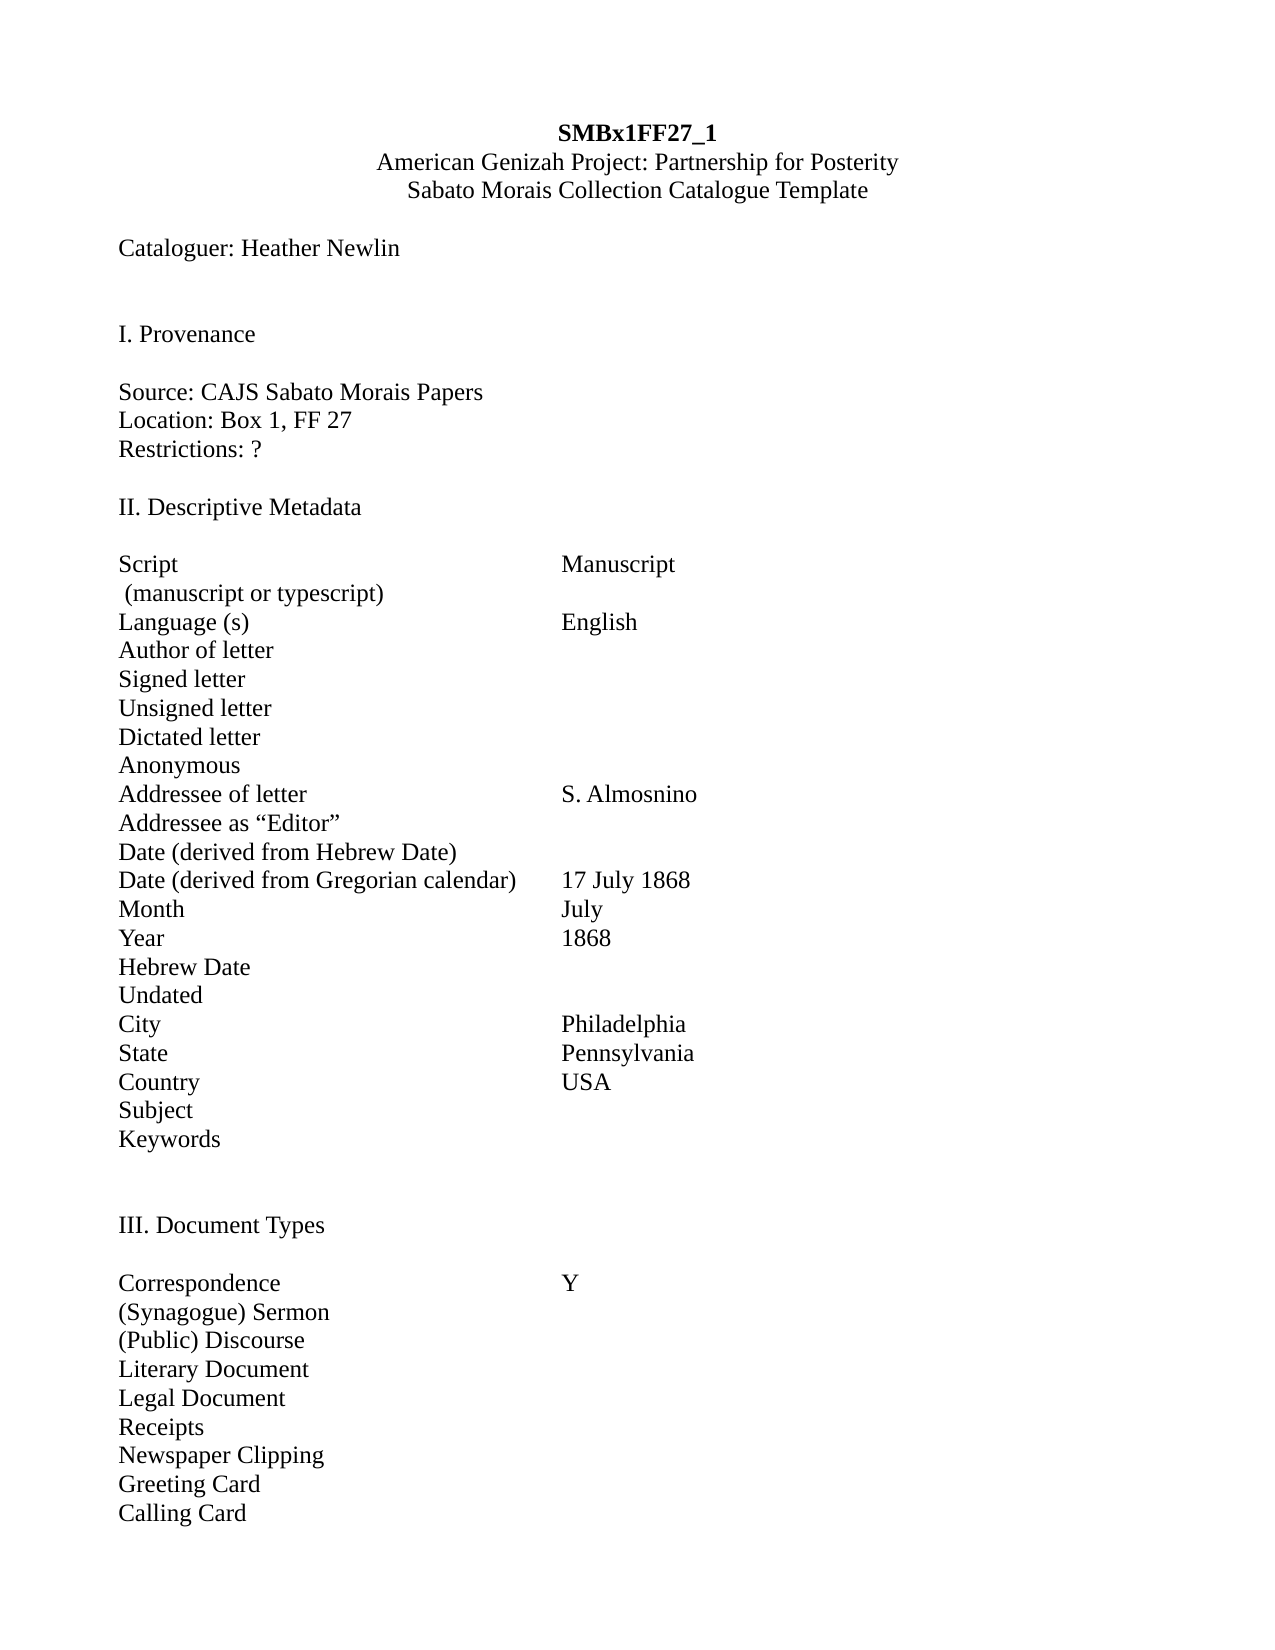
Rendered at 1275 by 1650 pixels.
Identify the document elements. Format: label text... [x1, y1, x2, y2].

text Keywords [118, 1124, 1157, 1153]
text Month July [118, 894, 1157, 923]
text Undated [118, 981, 1157, 1009]
text Location: Box 1, FF 27 [118, 406, 1157, 434]
text American Genizah Project: Partnership for Posterity [118, 147, 1157, 176]
text Country USA [118, 1067, 1157, 1096]
text Unsigned letter [118, 693, 1157, 722]
text Hebrew Date [118, 952, 1157, 981]
text Signed letter [118, 664, 1157, 693]
text Date (derived from Hebrew Date) [118, 837, 1157, 866]
text I. Provenance [118, 319, 1157, 348]
text III. Document Types [118, 1211, 1157, 1239]
text Addressee as “Editor” [118, 808, 1157, 837]
text Addressee of letter S. Almosnino [118, 779, 1157, 808]
text SMBx1FF27_1 [118, 118, 1157, 147]
text (manuscript or typescript) [118, 578, 1157, 607]
text Greeting Card [118, 1469, 1157, 1498]
text Language (s) English [118, 607, 1157, 636]
text State Pennsylvania [118, 1038, 1157, 1067]
text Subject [118, 1096, 1157, 1124]
text Year 1868 [118, 923, 1157, 952]
text City Philadelphia [118, 1009, 1157, 1038]
text Author of letter [118, 636, 1157, 664]
text Literary Document [118, 1354, 1157, 1383]
text Date (derived from Gregorian calendar) 17 July 1868 [118, 866, 1157, 894]
text Script Manuscript [118, 549, 1157, 578]
text Receipts [118, 1412, 1157, 1441]
text Calling Card [118, 1498, 1157, 1527]
text (Public) Discourse [118, 1326, 1157, 1354]
text Dictated letter [118, 722, 1157, 751]
text Restrictions: ? [118, 434, 1157, 463]
text Newspaper Clipping [118, 1441, 1157, 1469]
text II. Descriptive Metadata [118, 492, 1157, 521]
text Source: CAJS Sabato Morais Papers [118, 377, 1157, 406]
text (Synagogue) Sermon [118, 1297, 1157, 1326]
text Cataloguer: Heather Newlin [118, 233, 1157, 262]
text Sabato Morais Collection Catalogue Template [118, 176, 1157, 204]
text Anonymous [118, 751, 1157, 779]
text Correspondence Y [118, 1268, 1157, 1297]
text Legal Document [118, 1383, 1157, 1412]
